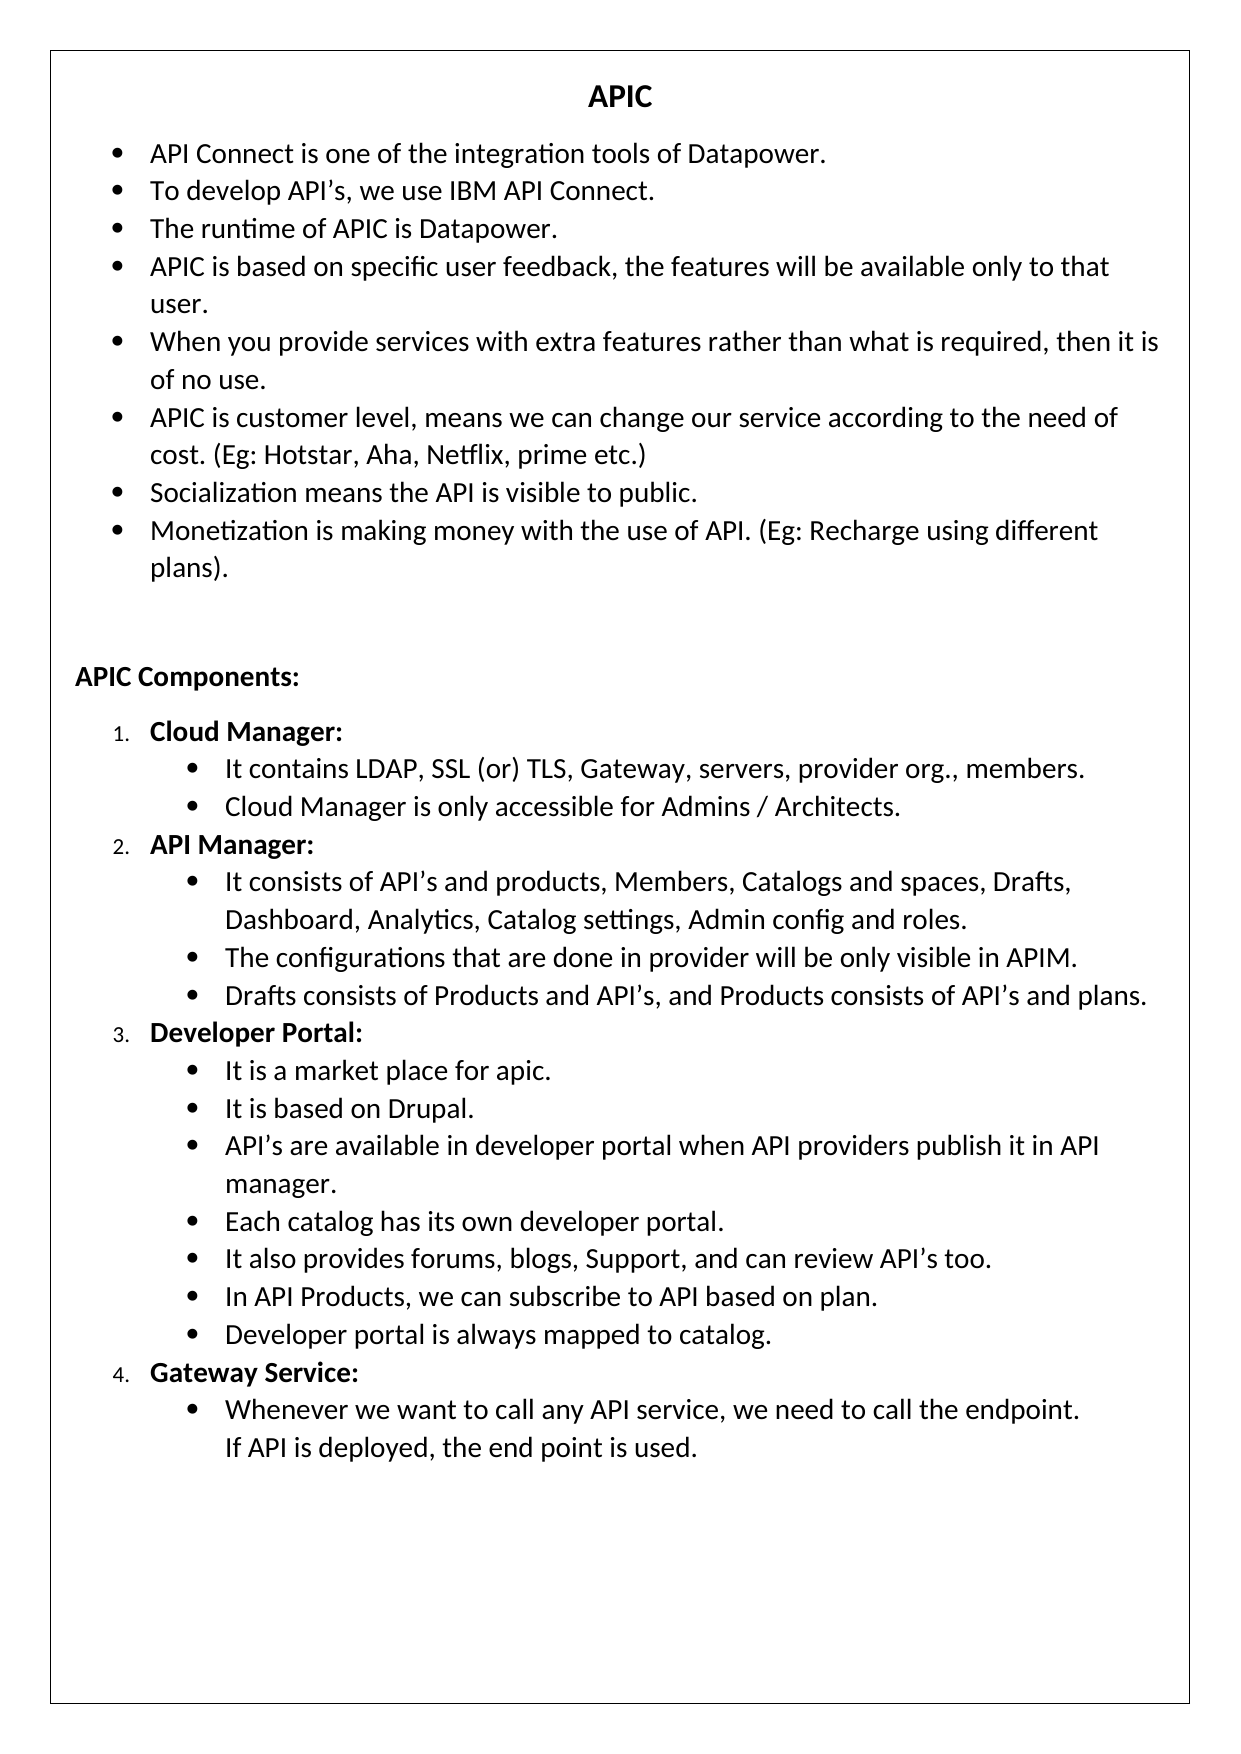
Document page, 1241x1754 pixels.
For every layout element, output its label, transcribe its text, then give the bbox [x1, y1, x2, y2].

list Each catalog has its own developer portal. [187, 1203, 1165, 1238]
list The runtime of APIC is Datapower. [112, 210, 1165, 246]
list API’s are available in developer portal when API providers publish it in API manager. [187, 1127, 1165, 1201]
list It also provides forums, blogs, Support, and can review API’s too. [187, 1241, 1165, 1276]
list Developer Portal: [112, 1014, 1165, 1050]
text APIC Components: [75, 658, 1165, 694]
list Monetization is making money with the use of API. (Eg: Recharge using different plans). [112, 512, 1165, 585]
list It contains LDAP, SSL (or) TLS, Gateway, servers, provider org., members. [187, 750, 1165, 786]
list It consists of API’s and products, Members, Catalogs and spaces, Drafts, Dashboard, Analytics, Catalog settings, Admin config and roles. [187, 863, 1165, 937]
list API Manager: [112, 826, 1165, 861]
list If API is deployed, the end point is used. [225, 1429, 1165, 1465]
list Developer portal is always mapped to catalog. [187, 1316, 1165, 1352]
list Whenever we want to call any API service, we need to call the endpoint. [187, 1391, 1165, 1427]
list When you provide services with extra features rather than what is required, then it is of no use. [112, 323, 1165, 397]
list APIC is customer level, means we can change our service according to the need of cost. (Eg: Hotstar, Aha, Netflix, prime etc.) [112, 399, 1165, 472]
list Drafts consists of Products and API’s, and Products consists of API’s and plans. [187, 977, 1165, 1012]
list Cloud Manager: [112, 713, 1165, 748]
list The configurations that are done in provider will be only visible in APIM. [187, 939, 1165, 974]
text APIC [75, 75, 1165, 116]
list It is based on Drupal. [187, 1090, 1165, 1125]
list To develop API’s, we use IBM API Connect. [112, 172, 1165, 208]
list Cloud Manager is only accessible for Admins / Architects. [187, 788, 1165, 824]
list In API Products, we can subscribe to API based on plan. [187, 1278, 1165, 1314]
list It is a market place for apic. [187, 1052, 1165, 1088]
list APIC is based on specific user feedback, the features will be available only to that user. [112, 248, 1165, 321]
list API Connect is one of the integration tools of Datapower. [112, 135, 1165, 170]
list Gateway Service: [112, 1354, 1165, 1389]
list Socialization means the API is visible to public. [112, 474, 1165, 510]
